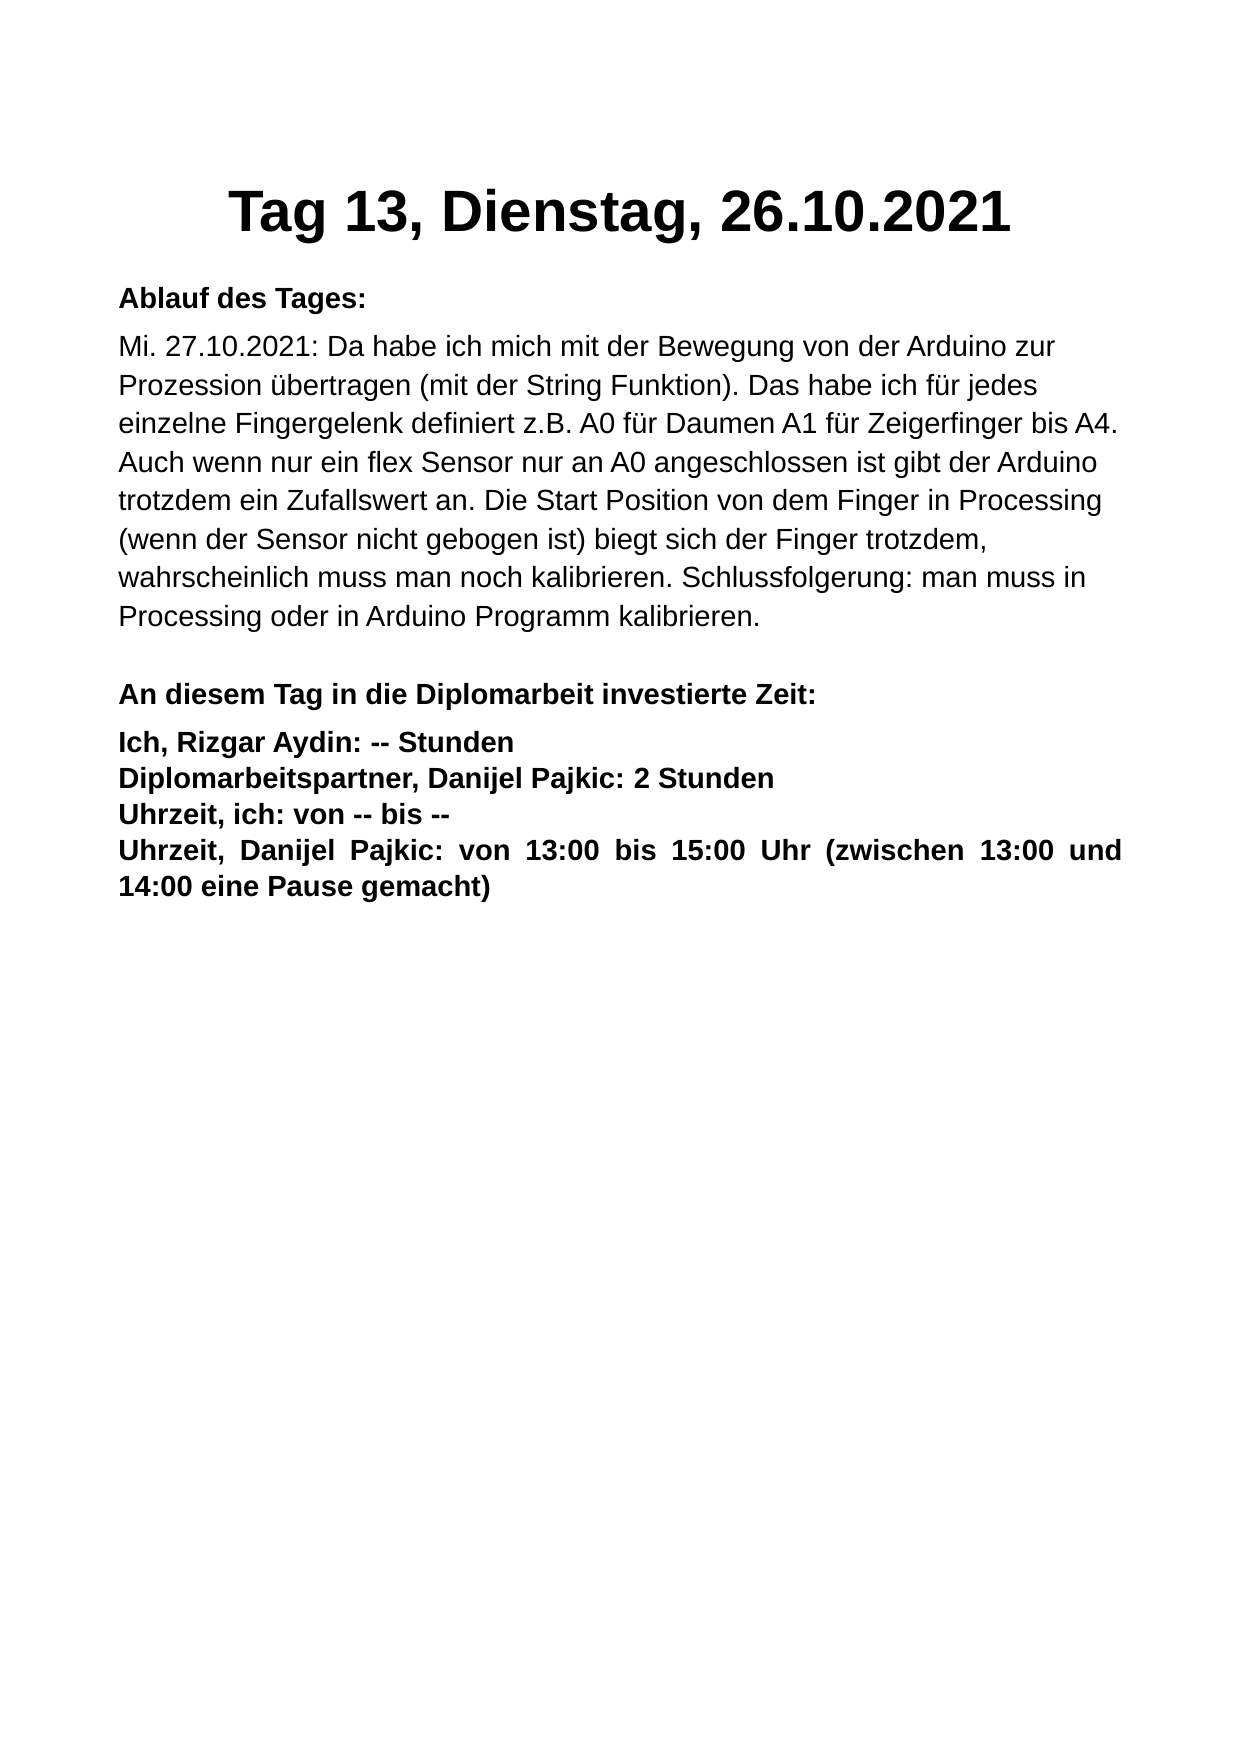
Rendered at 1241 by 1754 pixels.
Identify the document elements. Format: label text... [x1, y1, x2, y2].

subtitle Ablauf des Tages: [118, 281, 1122, 314]
text Diplomarbeitspartner, Danijel Pajkic: 2 Stunden [118, 761, 1122, 795]
subtitle An diesem Tag in die Diplomarbeit investierte Zeit: [118, 677, 1122, 711]
text Uhrzeit, ich: von -- bis -- [118, 797, 1122, 831]
text Mi. 27.10.2021: Da habe ich mich mit der Bewegung von der Arduino zur Prozession übertragen (mit der String Funktion). Das habe ich für jedes einzelne Fingergelenk definiert z.B. A0 für Daumen A1 für Zeigerfinger bis A4. Auch wenn nur ein flex Sensor nur an A0 angeschlossen ist gibt der Arduino trotzdem ein Zufallswert an. Die Start Position von dem Finger in Processing (wenn der Sensor nicht gebogen ist) biegt sich der Finger trotzdem, wahrscheinlich muss man noch kalibrieren. Schlussfolgerung: man muss in Processing oder in Arduino Programm kalibrieren. [118, 329, 1122, 633]
text Uhrzeit, Danijel Pajkic: von 13:00 bis 15:00 Uhr (zwischen 13:00 und 14:00 eine Pause gemacht) [118, 833, 1122, 902]
text Ich, Rizgar Aydin: -- Stunden [118, 726, 1122, 759]
title Tag 13, Dienstag, 26.10.2021 [118, 176, 1122, 243]
